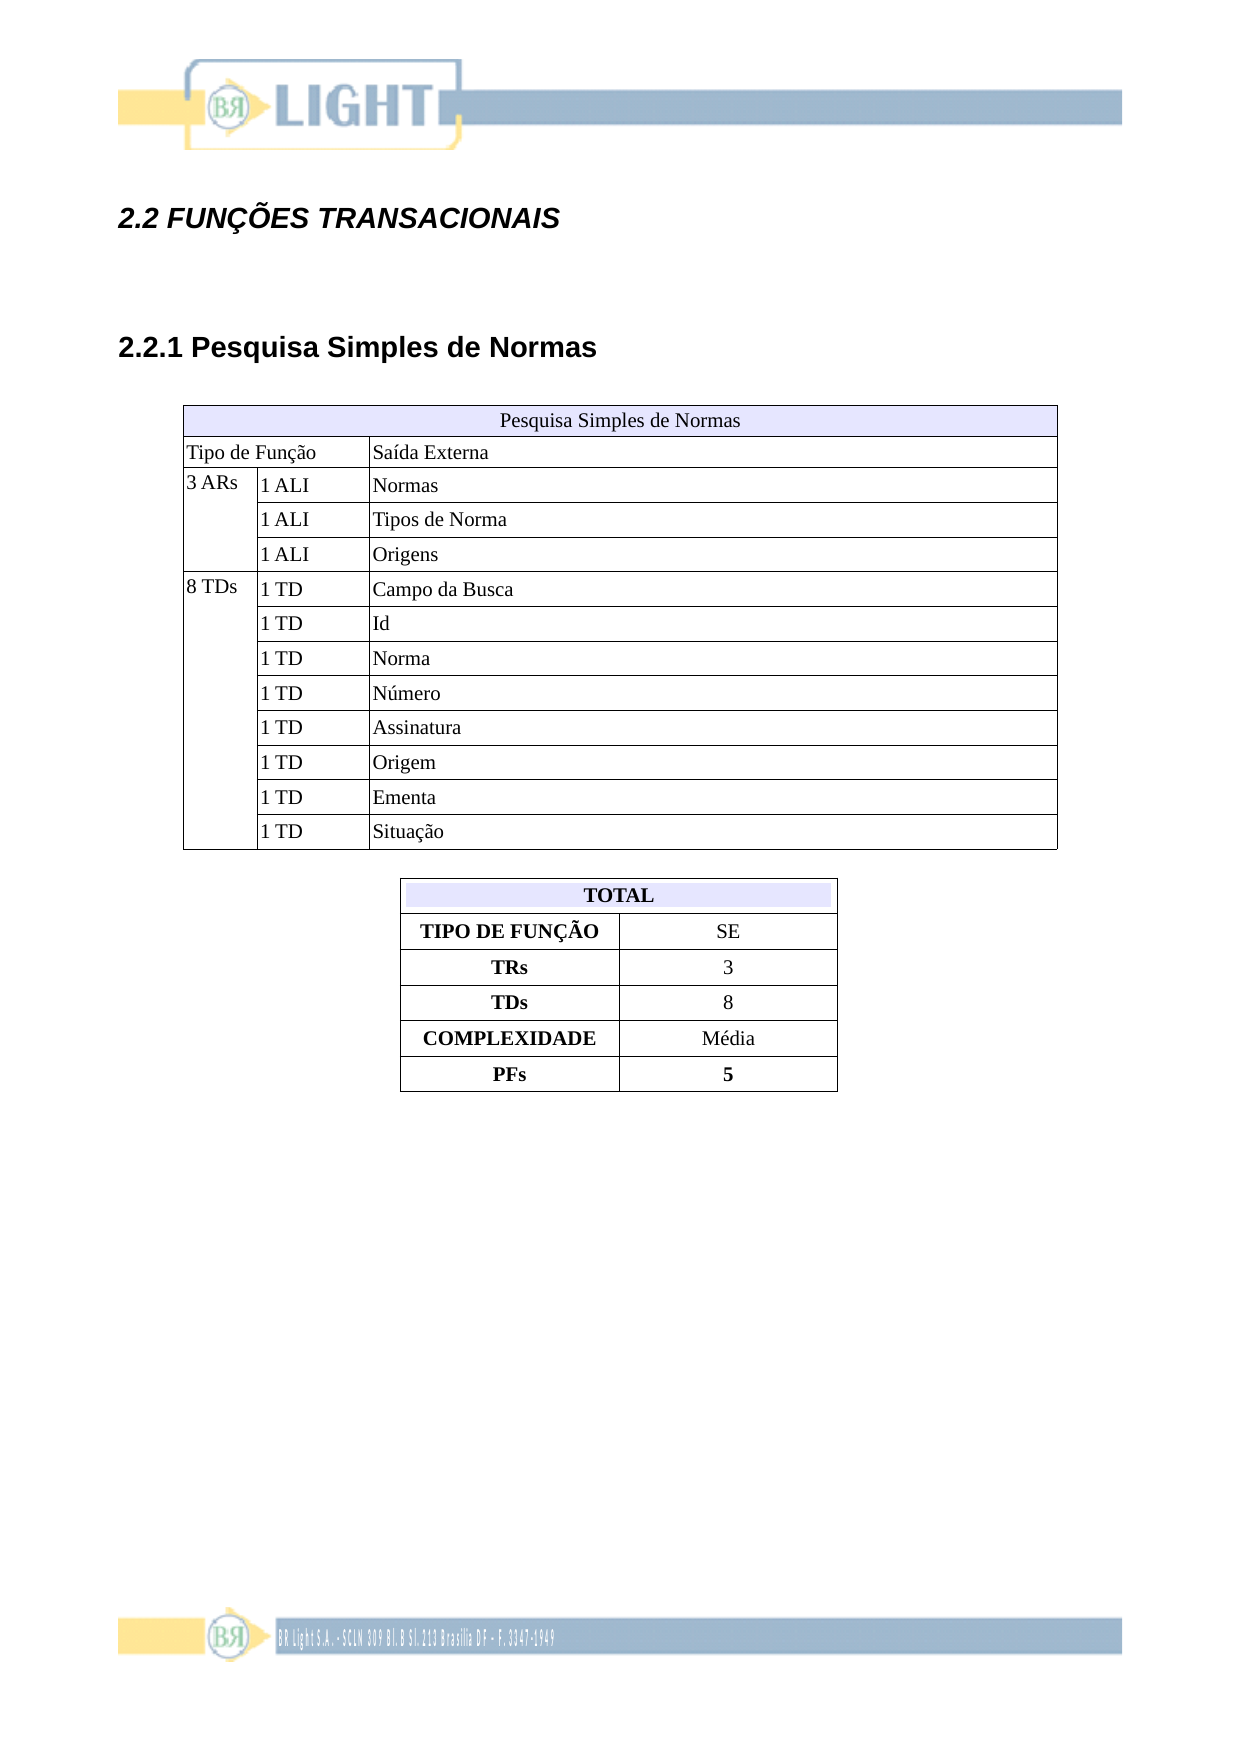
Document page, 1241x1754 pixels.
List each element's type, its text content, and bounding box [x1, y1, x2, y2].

table_cell 1 ALI [258, 503, 369, 537]
table_cell Número [370, 676, 1057, 710]
table_cell 1 TD [258, 572, 369, 606]
table_cell Média [620, 1021, 837, 1056]
table_cell Saída Externa [370, 437, 1057, 467]
table_cell 1 TD [258, 607, 369, 641]
table_cell Origens [370, 538, 1057, 571]
subtitle 2.2.1 Pesquisa Simples de Normas [118, 330, 1122, 363]
table_cell Tipos de Norma [370, 503, 1057, 537]
table_cell PFs [401, 1057, 619, 1091]
table_cell 1 TD [258, 780, 369, 814]
table_cell TDs [401, 986, 619, 1020]
table_cell 1 TD [258, 711, 369, 745]
table_header TOTAL [401, 879, 837, 913]
table_cell Origem [370, 746, 1057, 779]
table_cell Norma [370, 642, 1057, 675]
table_cell Ementa [370, 780, 1057, 814]
table_cell 3 ARs [184, 468, 257, 571]
table_cell SE [620, 914, 837, 949]
table_cell Normas [370, 468, 1057, 502]
table_cell 8 [620, 986, 837, 1020]
table_cell 1 ALI [258, 468, 369, 502]
table_cell TIPO DE FUNÇÃO [401, 914, 619, 949]
table_cell Campo da Busca [370, 572, 1057, 606]
picture [118, 59, 1123, 150]
table_cell 5 [620, 1057, 837, 1091]
table_cell 1 TD [258, 642, 369, 675]
table_cell 1 ALI [258, 538, 369, 571]
table_cell 3 [620, 950, 837, 984]
table_cell 8 TDs [184, 572, 257, 849]
table_cell 1 TD [258, 676, 369, 710]
table_cell 1 TD [258, 746, 369, 779]
table_cell TRs [401, 950, 619, 984]
table_cell 1 TD [258, 815, 369, 849]
table_header Pesquisa Simples de Normas [184, 406, 1057, 436]
table_cell Tipo de Função [184, 437, 369, 467]
table_cell Id [370, 607, 1057, 641]
table_cell Assinatura [370, 711, 1057, 745]
picture [118, 1607, 1123, 1662]
subtitle 2.2 FUNÇÕES TRANSACIONAIS [118, 201, 1122, 235]
table_cell Situação [370, 815, 1057, 849]
table_cell COMPLEXIDADE [401, 1021, 619, 1056]
